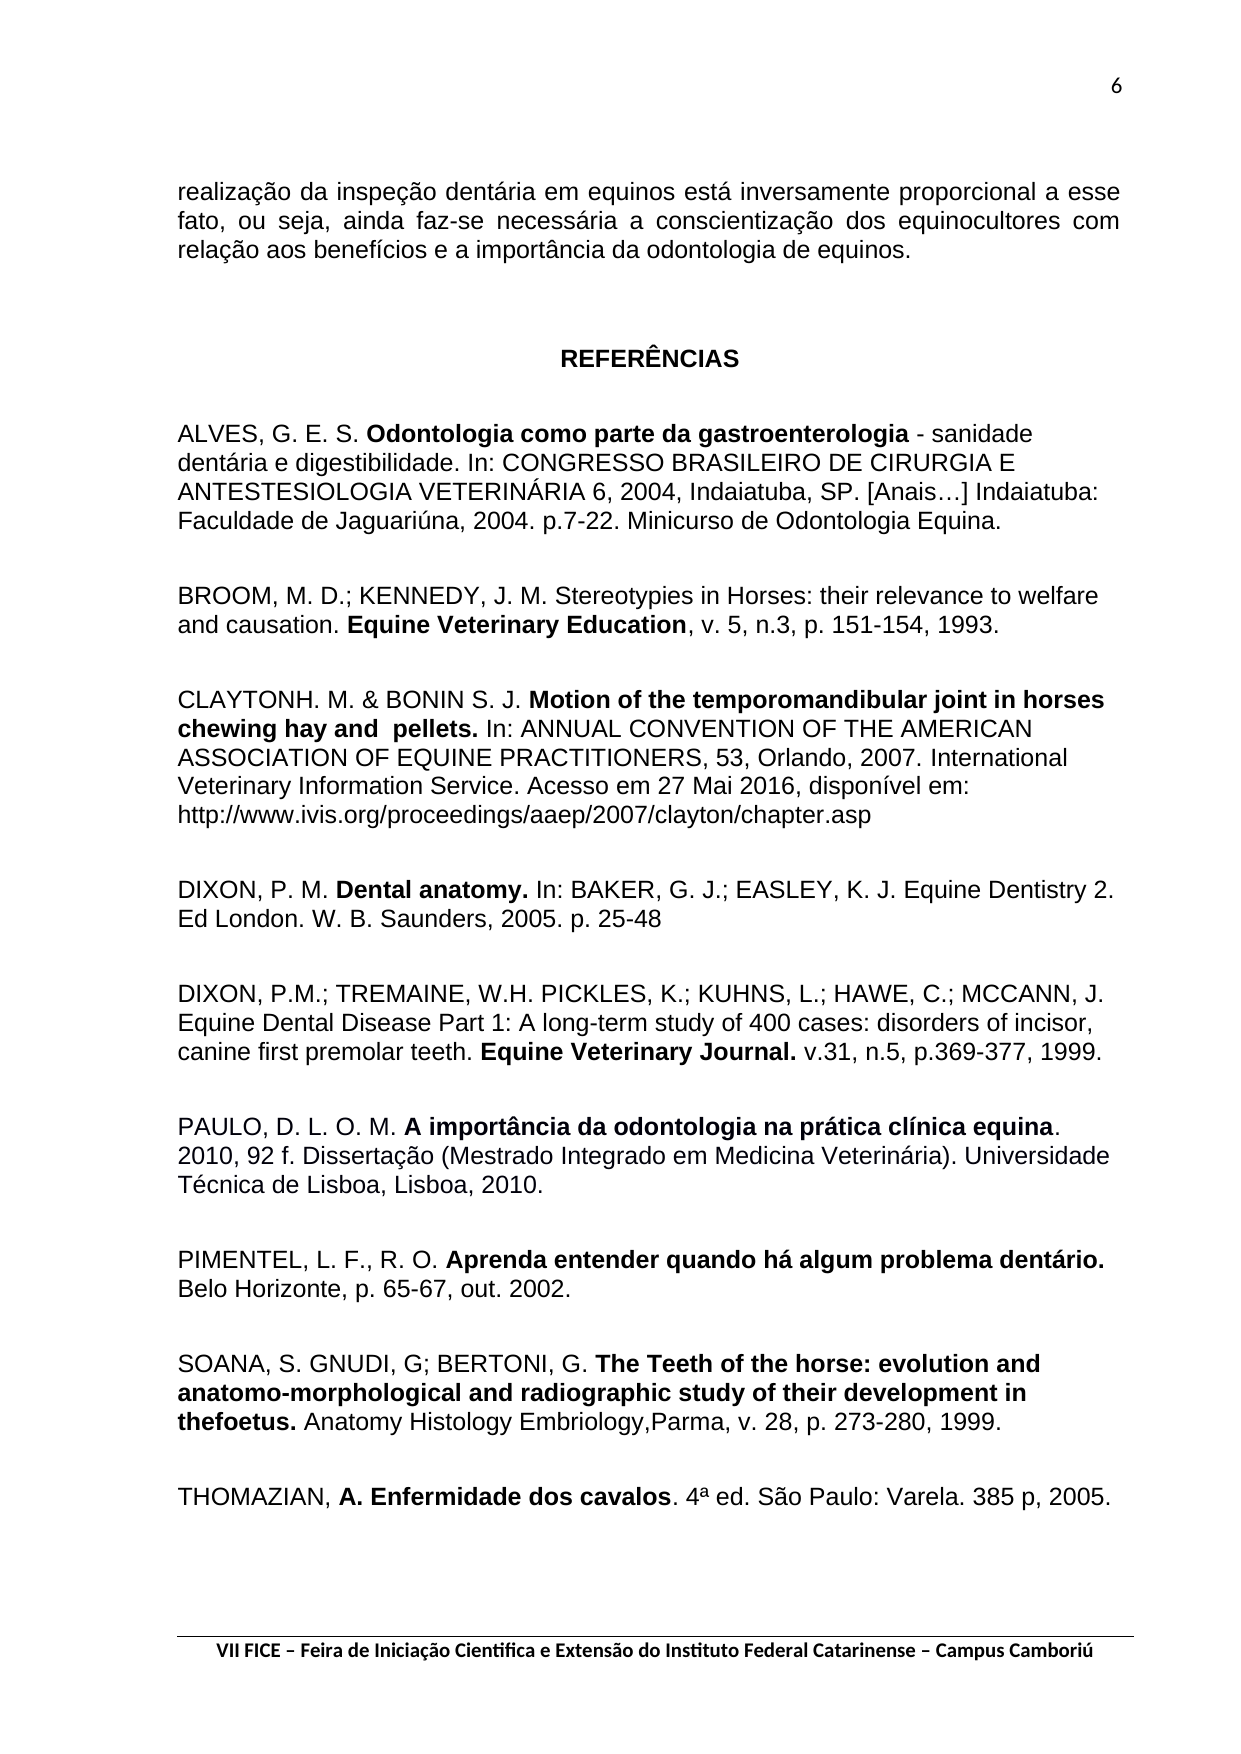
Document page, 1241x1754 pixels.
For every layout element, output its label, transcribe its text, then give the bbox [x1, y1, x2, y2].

text DIXON, P. M. Dental anatomy. In: BAKER, G. J.; EASLEY, K. J. Equine Dentistry 2. Ed London. W. B. Saunders, 2005. p. 25-48 [177, 875, 1122, 933]
text DIXON, P.M.; TREMAINE, W.H. PICKLES, K.; KUHNS, L.; HAWE, C.; MCCANN, J. Equine Dental Disease Part 1: A long-term study of 400 cases: disorders of incisor, canine first premolar teeth. Equine Veterinary Journal. v.31, n.5, p.369-377, 1999. [177, 979, 1122, 1066]
text PAULO, D. L. O. M. A importância da odontologia na prática clínica equina. 2010, 92 f. Dissertação (Mestrado Integrado em Medicina Veterinária). Universidade Técnica de Lisboa, Lisboa, 2010. [177, 1112, 1122, 1198]
text ALVES, G. E. S. Odontologia como parte da gastroenterologia - sanidade dentária e digestibilidade. In: CONGRESSO BRASILEIRO DE CIRURGIA E ANTESTESIOLOGIA VETERINÁRIA 6, 2004, Indaiatuba, SP. [Anais…] Indaiatuba: Faculdade de Jaguariúna, 2004. p.7-22. Minicurso de Odontologia Equina. [177, 419, 1122, 534]
text CLAYTONH. M. & BONIN S. J. Motion of the temporomandibular joint in horses chewing hay and pellets. In: ANNUAL CONVENTION OF THE AMERICAN ASSOCIATION OF EQUINE PRACTITIONERS, 53, Orlando, 2007. International Veterinary Information Service. Acesso em 27 Mai 2016, disponível em: http://www.ivis.org/proceedings/aaep/2007/clayton/chapter.asp [177, 685, 1122, 829]
text REFERÊNCIAS [177, 344, 1122, 373]
text SOANA, S. GNUDI, G; BERTONI, G. The Teeth of the horse: evolution and anatomo-morphological and radiographic study of their development in thefoetus. Anatomy Histology Embriology,Parma, v. 28, p. 273-280, 1999. [177, 1349, 1122, 1435]
text realização da inspeção dentária em equinos está inversamente proporcional a esse fato, ou seja, ainda faz-se necessária a conscientização dos equinocultores com relação aos benefícios e a importância da odontologia de equinos. [177, 177, 1122, 263]
text BROOM, M. D.; KENNEDY, J. M. Stereotypies in Horses: their relevance to welfare and causation. Equine Veterinary Education, v. 5, n.3, p. 151-154, 1993. [177, 581, 1122, 638]
text PIMENTEL, L. F., R. O. Aprenda entender quando há algum problema dentário. Belo Horizonte, p. 65-67, out. 2002. [177, 1245, 1122, 1302]
text THOMAZIAN, A. Enfermidade dos cavalos. 4ª ed. São Paulo: Varela. 385 p, 2005. [177, 1482, 1122, 1511]
